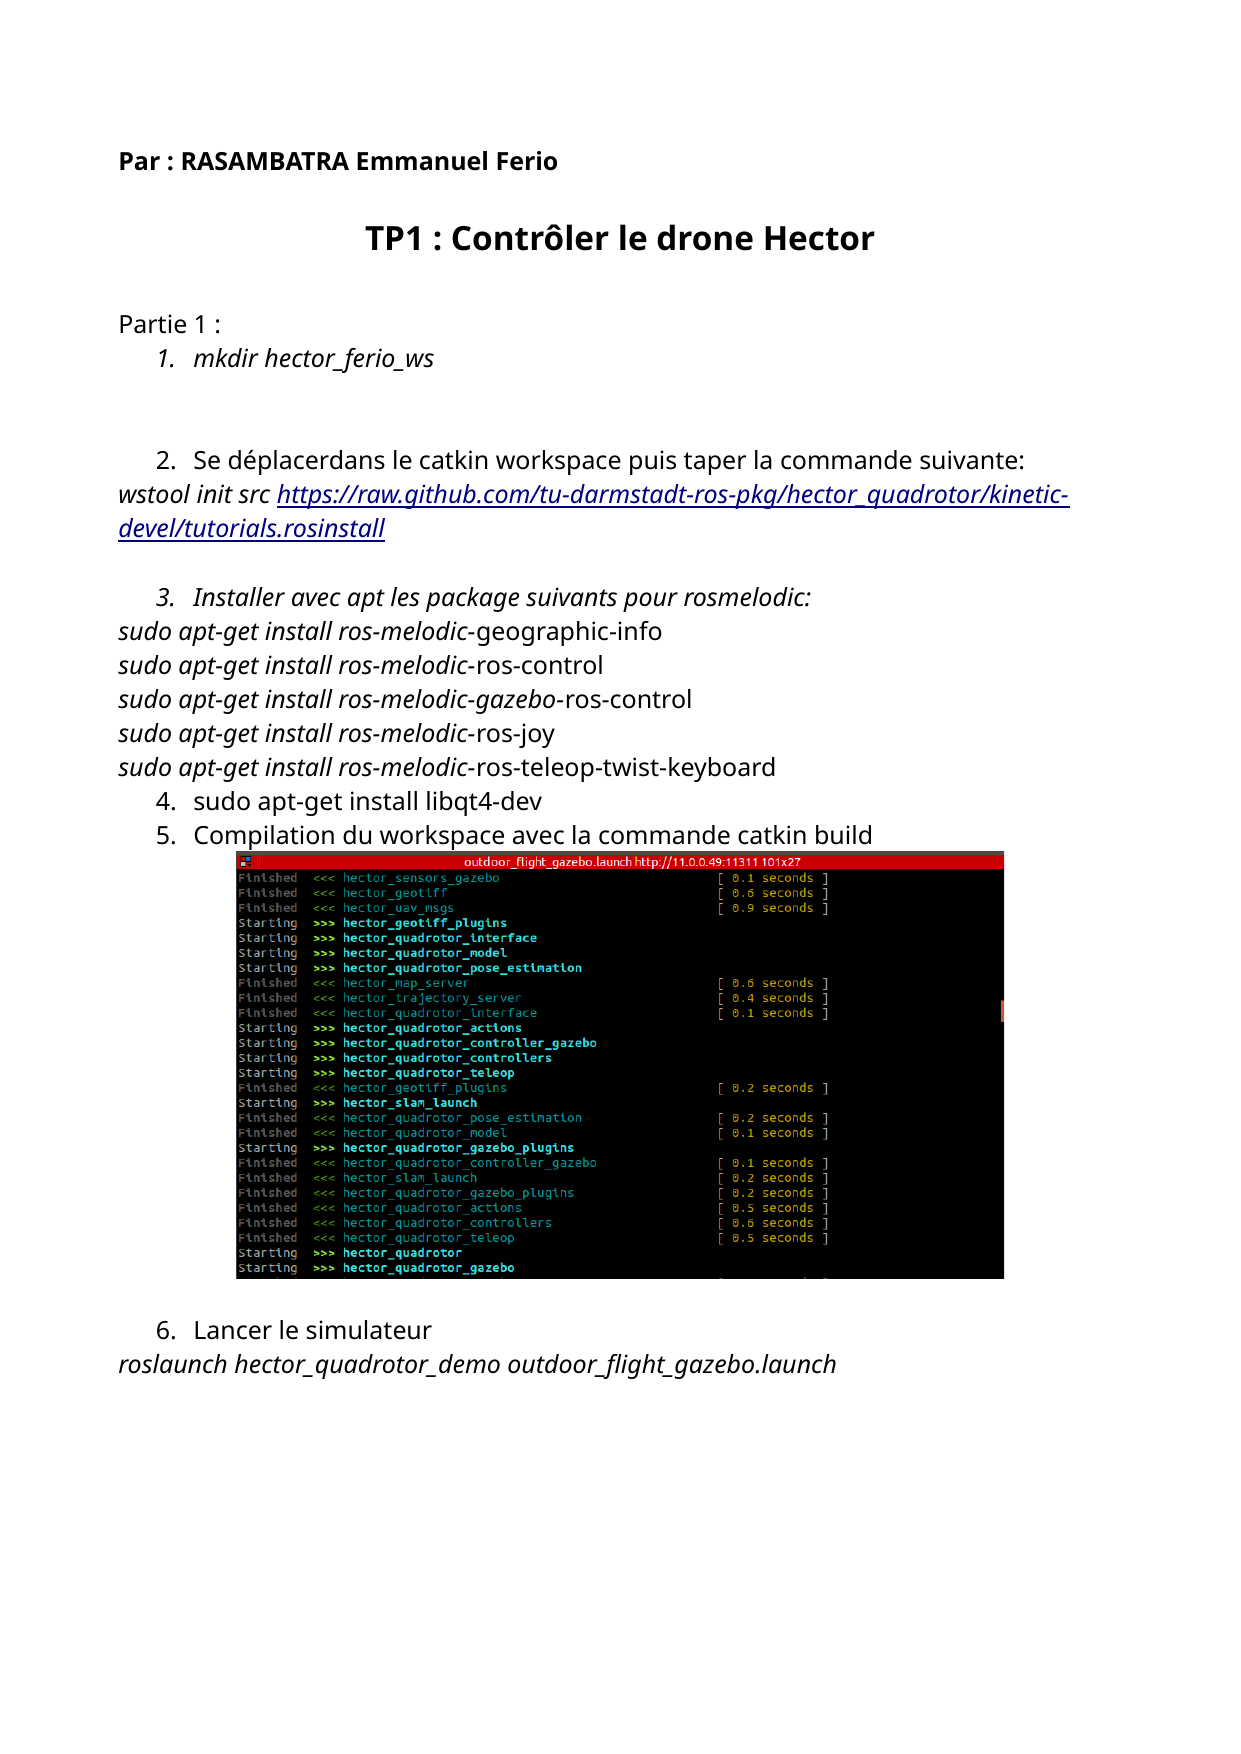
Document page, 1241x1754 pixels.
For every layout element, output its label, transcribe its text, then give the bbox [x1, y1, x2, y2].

text sudo apt-get install ros-melodic-ros-control [118, 647, 1122, 681]
text sudo apt-get install ros-melodic-geographic-info [118, 613, 1122, 647]
subtitle Par : RASAMBATRA Emmanuel Ferio [118, 143, 1122, 177]
text sudo apt-get install ros-melodic-ros-teleop-twist-keyboard [118, 749, 1122, 783]
list Lancer le simulateur [156, 1313, 1122, 1347]
text sudo apt-get install ros-melodic-gazebo-ros-control [118, 681, 1122, 715]
picture [236, 851, 1005, 1279]
list Compilation du workspace avec la commande catkin build [156, 818, 1122, 852]
list Installer avec apt les package suivants pour rosmelodic: [156, 579, 1122, 613]
text roslaunch hector_quadrotor_demo outdoor_flight_gazebo.launch [118, 1347, 1122, 1381]
list Se déplacerdans le catkin workspace puis taper la commande suivante: [156, 443, 1122, 477]
list mkdir hector_ferio_ws [156, 341, 1122, 375]
text sudo apt-get install ros-melodic-ros-joy [118, 715, 1122, 749]
text wstool init src https://raw.github.com/tu-darmstadt-ros-pkg/hector_quadrotor/kinetic-devel/tutorials.rosinstall [118, 477, 1122, 545]
text Partie 1 : [118, 307, 1122, 341]
title TP1 : Contrôler le drone Hector [118, 215, 1122, 260]
list sudo apt-get install libqt4-dev [156, 783, 1122, 818]
